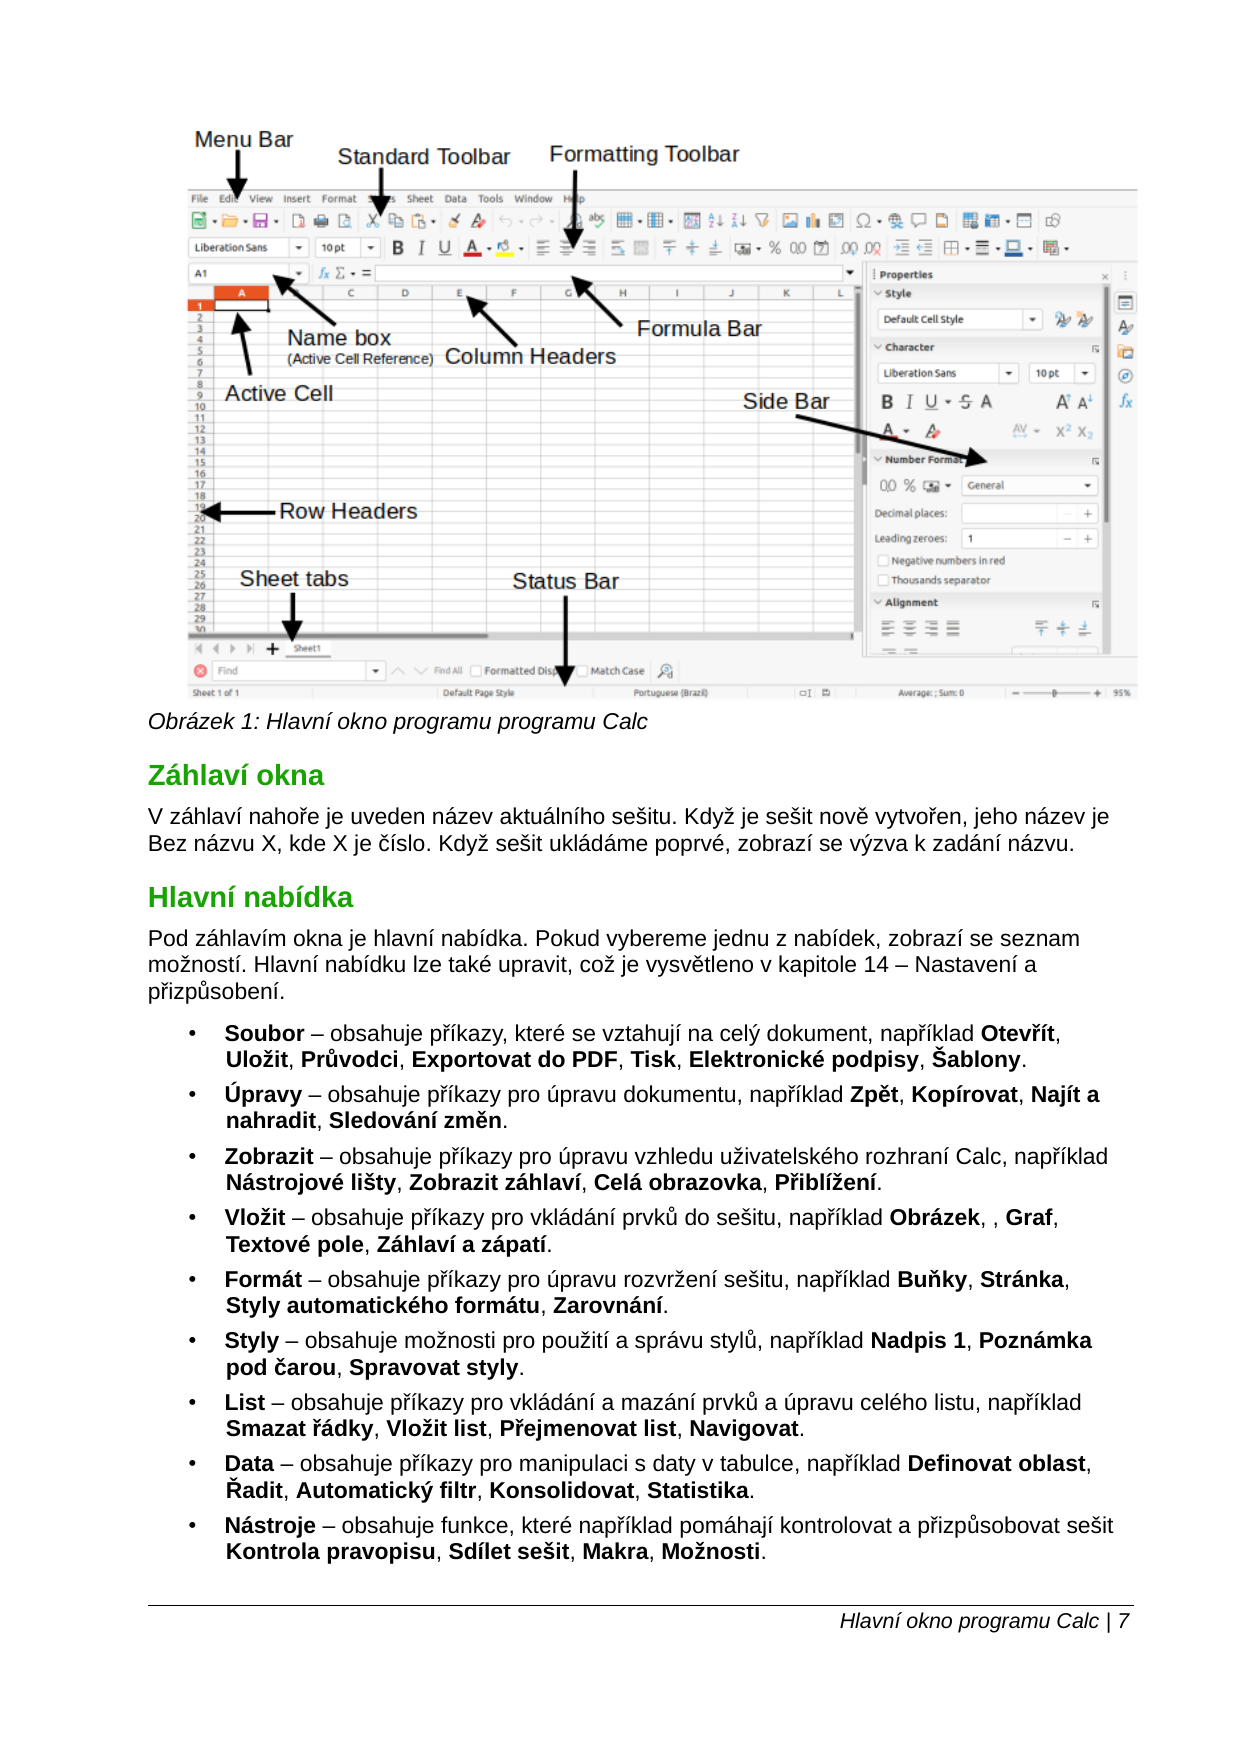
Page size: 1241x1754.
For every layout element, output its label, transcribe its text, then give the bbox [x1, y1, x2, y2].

picture [147, 118, 1152, 708]
text Obrázek 1: Hlavní okno programu programu Calc [148, 708, 1152, 734]
list Formát – obsahuje příkazy pro úpravu rozvržení sešitu, například Buňky, Stránka, Styly automatického formátu, Zarovnání. [185, 1263, 1134, 1318]
text V záhlaví nahoře je uveden název aktuálního sešitu. Když je sešit nově vytvořen, jeho název je Bez názvu X, kde X je číslo. Když sešit ukládáme poprvé, zobrazí se výzva k zadání názvu. [148, 803, 1134, 856]
list Styly – obsahuje možnosti pro použití a správu stylů, například Nadpis 1, Poznámka pod čarou, Spravovat styly. [185, 1324, 1134, 1380]
list Úpravy – obsahuje příkazy pro úpravu dokumentu, například Zpět, Kopírovat, Najít a nahradit, Sledování změn. [185, 1078, 1134, 1134]
list Soubor – obsahuje příkazy, které se vztahují na celý dokument, například Otevřít, Uložit, Průvodci, Exportovat do PDF, Tisk, Elektronické podpisy, Šablony. [185, 1017, 1134, 1072]
list Zobrazit – obsahuje příkazy pro úpravu vzhledu uživatelského rozhraní Calc, například Nástrojové lišty, Zobrazit záhlaví, Celá obrazovka, Přiblížení. [185, 1140, 1134, 1195]
text Pod záhlavím okna je hlavní nabídka. Pokud vybereme jednu z nabídek, zobrazí se seznam možností. Hlavní nabídku lze také upravit, což je vysvětleno v kapitole 14 – Nastavení a přizpůsobení. [148, 925, 1134, 1004]
list List – obsahuje příkazy pro vkládání a mazání prvků a úpravu celého listu, například Smazat řádky, Vložit list, Přejmenovat list, Navigovat. [185, 1386, 1134, 1442]
list Nástroje – obsahuje funkce, které například pomáhají kontrolovat a přizpůsobovat sešit Kontrola pravopisu, Sdílet sešit, Makra, Možnosti. [185, 1509, 1134, 1565]
subtitle Záhlaví okna [148, 758, 1134, 792]
list Data – obsahuje příkazy pro manipulaci s daty v tabulce, například Definovat oblast, Řadit, Automatický filtr, Konsolidovat, Statistika. [185, 1447, 1134, 1503]
list Vložit – obsahuje příkazy pro vkládání prvků do sešitu, například Obrázek, , Graf, Textové pole, Záhlaví a zápatí. [185, 1201, 1134, 1257]
subtitle Hlavní nabídka [148, 880, 1134, 913]
